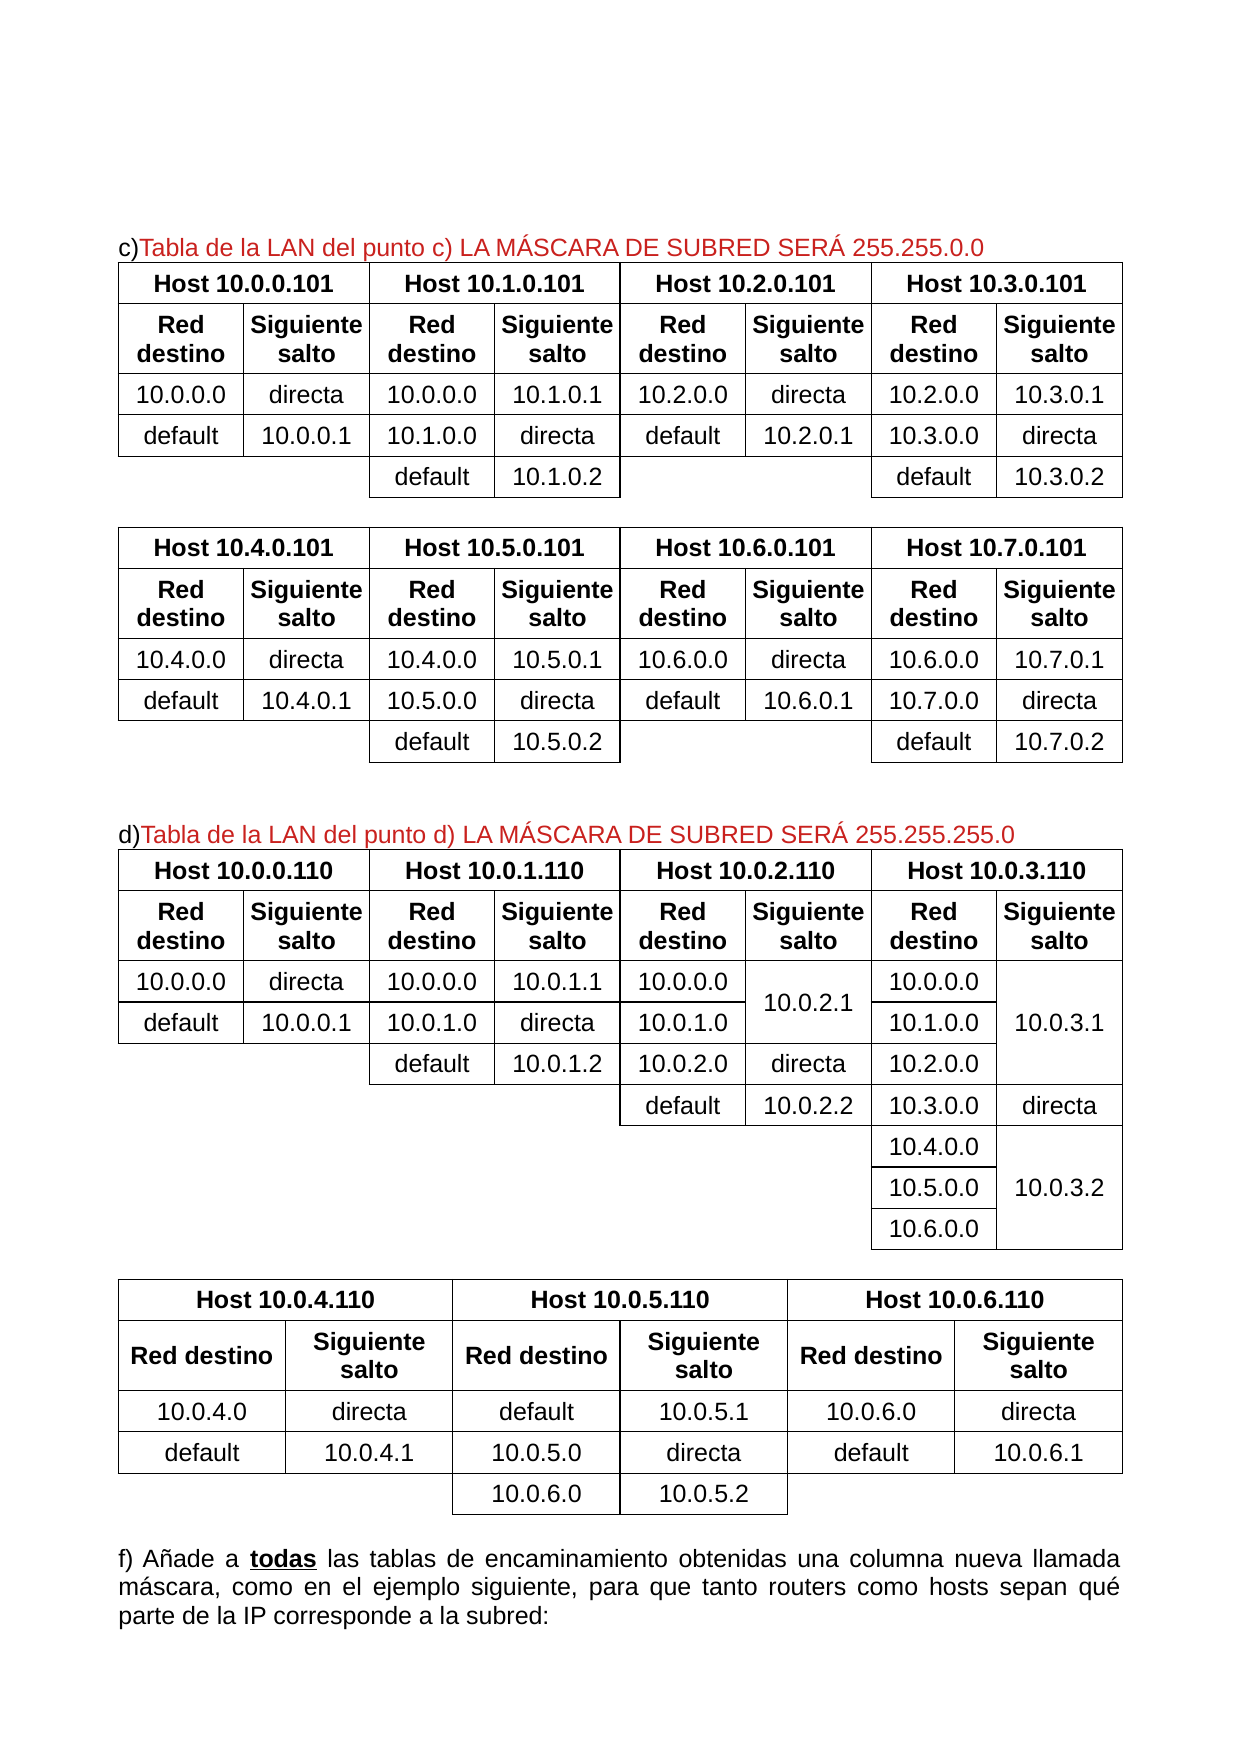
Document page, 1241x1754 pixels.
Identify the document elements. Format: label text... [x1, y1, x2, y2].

table_cell directa [997, 680, 1122, 720]
table_cell 10.7.0.2 [997, 721, 1122, 762]
table_header Host 10.0.3.110 [872, 850, 1122, 890]
table_cell 10.0.5.1 [621, 1391, 787, 1431]
table_cell Red destino [119, 1321, 285, 1390]
table_cell directa [997, 415, 1122, 456]
table_cell Siguiente salto [244, 569, 369, 638]
text f) Añade a todas las tablas de encaminamiento obtenidas una columna nueva llamada máscara, como en el ejemplo siguiente, para que tanto routers como hosts sepan qué parte de la IP corresponde a la subred: [118, 1543, 1122, 1630]
table_cell default [370, 457, 494, 497]
table_cell 10.0.2.0 [621, 1044, 745, 1084]
table_cell default [621, 680, 745, 720]
table_cell 10.0.6.0 [453, 1474, 619, 1514]
table_cell [118, 1125, 871, 1249]
table_cell 10.0.2.1 [746, 961, 871, 1043]
table_header Host 10.1.0.101 [370, 263, 619, 303]
table_cell 10.4.0.0 [370, 639, 494, 679]
table_cell directa [746, 639, 871, 679]
table_header Host 10.0.0.101 [119, 263, 369, 303]
table_cell Siguiente salto [746, 891, 871, 960]
table_cell Siguiente salto [746, 569, 871, 638]
table_cell 10.4.0.0 [872, 1126, 996, 1166]
table_cell Red destino [621, 569, 745, 638]
table_cell [621, 721, 746, 762]
table_header Host 10.0.5.110 [453, 1280, 787, 1320]
table_header Host 10.6.0.101 [621, 528, 871, 568]
table_cell Red destino [370, 304, 494, 373]
table_cell Red destino [872, 304, 996, 373]
table_cell [118, 721, 243, 762]
table_cell 10.0.1.2 [495, 1044, 619, 1084]
table_header Host 10.2.0.101 [621, 263, 871, 303]
table_cell 10.0.5.2 [621, 1474, 787, 1514]
table_cell [118, 1474, 285, 1514]
table_cell Red destino [621, 891, 745, 960]
table_cell Siguiente salto [997, 891, 1122, 960]
table_cell Siguiente salto [244, 304, 369, 373]
table_cell 10.4.0.1 [244, 680, 369, 720]
table_cell [244, 457, 369, 497]
table_cell 10.0.0.0 [119, 374, 243, 414]
table_cell 10.7.0.1 [997, 639, 1122, 679]
table_cell default [370, 1044, 494, 1084]
table_cell default [788, 1432, 954, 1472]
table_cell default [453, 1391, 619, 1431]
table_cell Siguiente salto [955, 1321, 1122, 1390]
table_cell Siguiente salto [495, 569, 619, 638]
table_cell 10.6.0.0 [621, 639, 745, 679]
table_header Host 10.3.0.101 [872, 263, 1122, 303]
table_cell Red destino [872, 891, 996, 960]
table_cell directa [955, 1391, 1122, 1431]
table_cell 10.3.0.0 [872, 415, 996, 456]
table_cell 10.5.0.1 [495, 639, 619, 679]
table_cell Siguiente salto [286, 1321, 452, 1390]
table_cell directa [286, 1391, 452, 1431]
table_cell 10.5.0.0 [370, 680, 494, 720]
table_cell 10.5.0.2 [495, 721, 619, 762]
table_cell 10.1.0.0 [370, 415, 494, 456]
table_cell Siguiente salto [997, 304, 1122, 373]
table_cell [495, 1085, 619, 1125]
table_cell 10.0.1.1 [495, 961, 619, 1001]
table_cell default [621, 415, 745, 456]
table_cell 10.0.0.0 [370, 961, 494, 1001]
table_cell [746, 721, 871, 762]
table_cell Red destino [370, 569, 494, 638]
table_header Host 10.0.1.110 [370, 850, 619, 890]
table_cell 10.2.0.0 [872, 1044, 996, 1084]
table_cell 10.3.0.2 [997, 457, 1122, 497]
table_cell Siguiente salto [495, 891, 619, 960]
table_cell 10.0.5.0 [453, 1432, 619, 1472]
table_cell Siguiente salto [997, 569, 1122, 638]
table_cell 10.3.0.0 [872, 1085, 996, 1125]
table_cell directa [495, 680, 619, 720]
table_cell 10.5.0.0 [872, 1168, 996, 1208]
table_cell Red destino [453, 1321, 619, 1390]
table_header Host 10.0.6.110 [788, 1280, 1122, 1320]
table_cell 10.0.0.1 [244, 1003, 369, 1043]
table_cell 10.4.0.0 [119, 639, 243, 679]
table_cell Red destino [119, 569, 243, 638]
table_cell [118, 1044, 369, 1125]
table_cell 10.6.0.0 [872, 639, 996, 679]
table_cell default [872, 721, 996, 762]
table_cell default [621, 1085, 745, 1125]
table_cell 10.1.0.0 [872, 1003, 996, 1043]
table_cell [955, 1474, 1122, 1514]
table_cell 10.6.0.0 [872, 1209, 996, 1249]
table_cell default [119, 1432, 285, 1472]
table_cell Siguiente salto [244, 891, 369, 960]
table_cell 10.3.0.1 [997, 374, 1122, 414]
table_cell 10.0.0.0 [119, 961, 243, 1001]
table_cell directa [746, 374, 871, 414]
table_cell 10.2.0.0 [621, 374, 745, 414]
table_cell Siguiente salto [495, 304, 619, 373]
table_header Host 10.7.0.101 [872, 528, 1122, 568]
table_cell directa [746, 1044, 871, 1084]
table_cell Siguiente salto [746, 304, 871, 373]
table_cell 10.0.0.0 [370, 374, 494, 414]
table_cell Red destino [370, 891, 494, 960]
table_cell default [119, 1003, 243, 1043]
table_cell Red destino [788, 1321, 954, 1390]
table_cell 10.0.6.0 [788, 1391, 954, 1431]
text c)Tabla de la LAN del punto c) LA MÁSCARA DE SUBRED SERÁ 255.255.0.0 [118, 233, 1122, 262]
table_cell 10.1.0.1 [495, 374, 619, 414]
table_cell default [872, 457, 996, 497]
table_cell Siguiente salto [621, 1321, 787, 1390]
table_cell [285, 1474, 452, 1514]
table_header Host 10.0.0.110 [119, 850, 369, 890]
text d)Tabla de la LAN del punto d) LA MÁSCARA DE SUBRED SERÁ 255.255.255.0 [118, 820, 1122, 849]
table_cell 10.0.2.2 [746, 1085, 871, 1125]
table_cell directa [495, 415, 619, 456]
table_cell Red destino [621, 304, 745, 373]
table_cell directa [997, 1085, 1122, 1125]
table_cell [118, 457, 243, 497]
table_header Host 10.4.0.101 [119, 528, 369, 568]
table_cell 10.0.1.0 [621, 1003, 745, 1043]
table_cell directa [495, 1003, 619, 1043]
table_cell [621, 457, 746, 497]
table_header Host 10.0.4.110 [119, 1280, 452, 1320]
table_cell 10.0.4.1 [286, 1432, 452, 1472]
table_cell Red destino [872, 569, 996, 638]
table_cell 10.0.0.0 [872, 961, 996, 1001]
table_cell 10.1.0.2 [495, 457, 619, 497]
table_cell 10.6.0.1 [746, 680, 871, 720]
table_cell default [119, 415, 243, 456]
table_cell Red destino [119, 891, 243, 960]
table_cell 10.0.0.1 [244, 415, 369, 456]
table_cell directa [244, 639, 369, 679]
table_cell default [370, 721, 494, 762]
table_cell 10.7.0.0 [872, 680, 996, 720]
table_cell default [119, 680, 243, 720]
table_cell 10.2.0.0 [872, 374, 996, 414]
table_cell [788, 1474, 955, 1514]
table_cell Red destino [119, 304, 243, 373]
table_cell [244, 721, 369, 762]
table_cell 10.0.6.1 [955, 1432, 1122, 1472]
table_cell directa [244, 961, 369, 1001]
table_cell directa [244, 374, 369, 414]
table_cell 10.0.3.1 [997, 961, 1122, 1084]
table_cell directa [621, 1432, 787, 1472]
table_header Host 10.5.0.101 [370, 528, 619, 568]
table_cell 10.2.0.1 [746, 415, 871, 456]
table_cell [369, 1085, 494, 1125]
table_cell 10.0.3.2 [997, 1126, 1122, 1249]
table_cell [746, 457, 871, 497]
table_header Host 10.0.2.110 [621, 850, 871, 890]
table_cell 10.0.0.0 [621, 961, 745, 1001]
table_cell 10.0.4.0 [119, 1391, 285, 1431]
table_cell 10.0.1.0 [370, 1003, 494, 1043]
